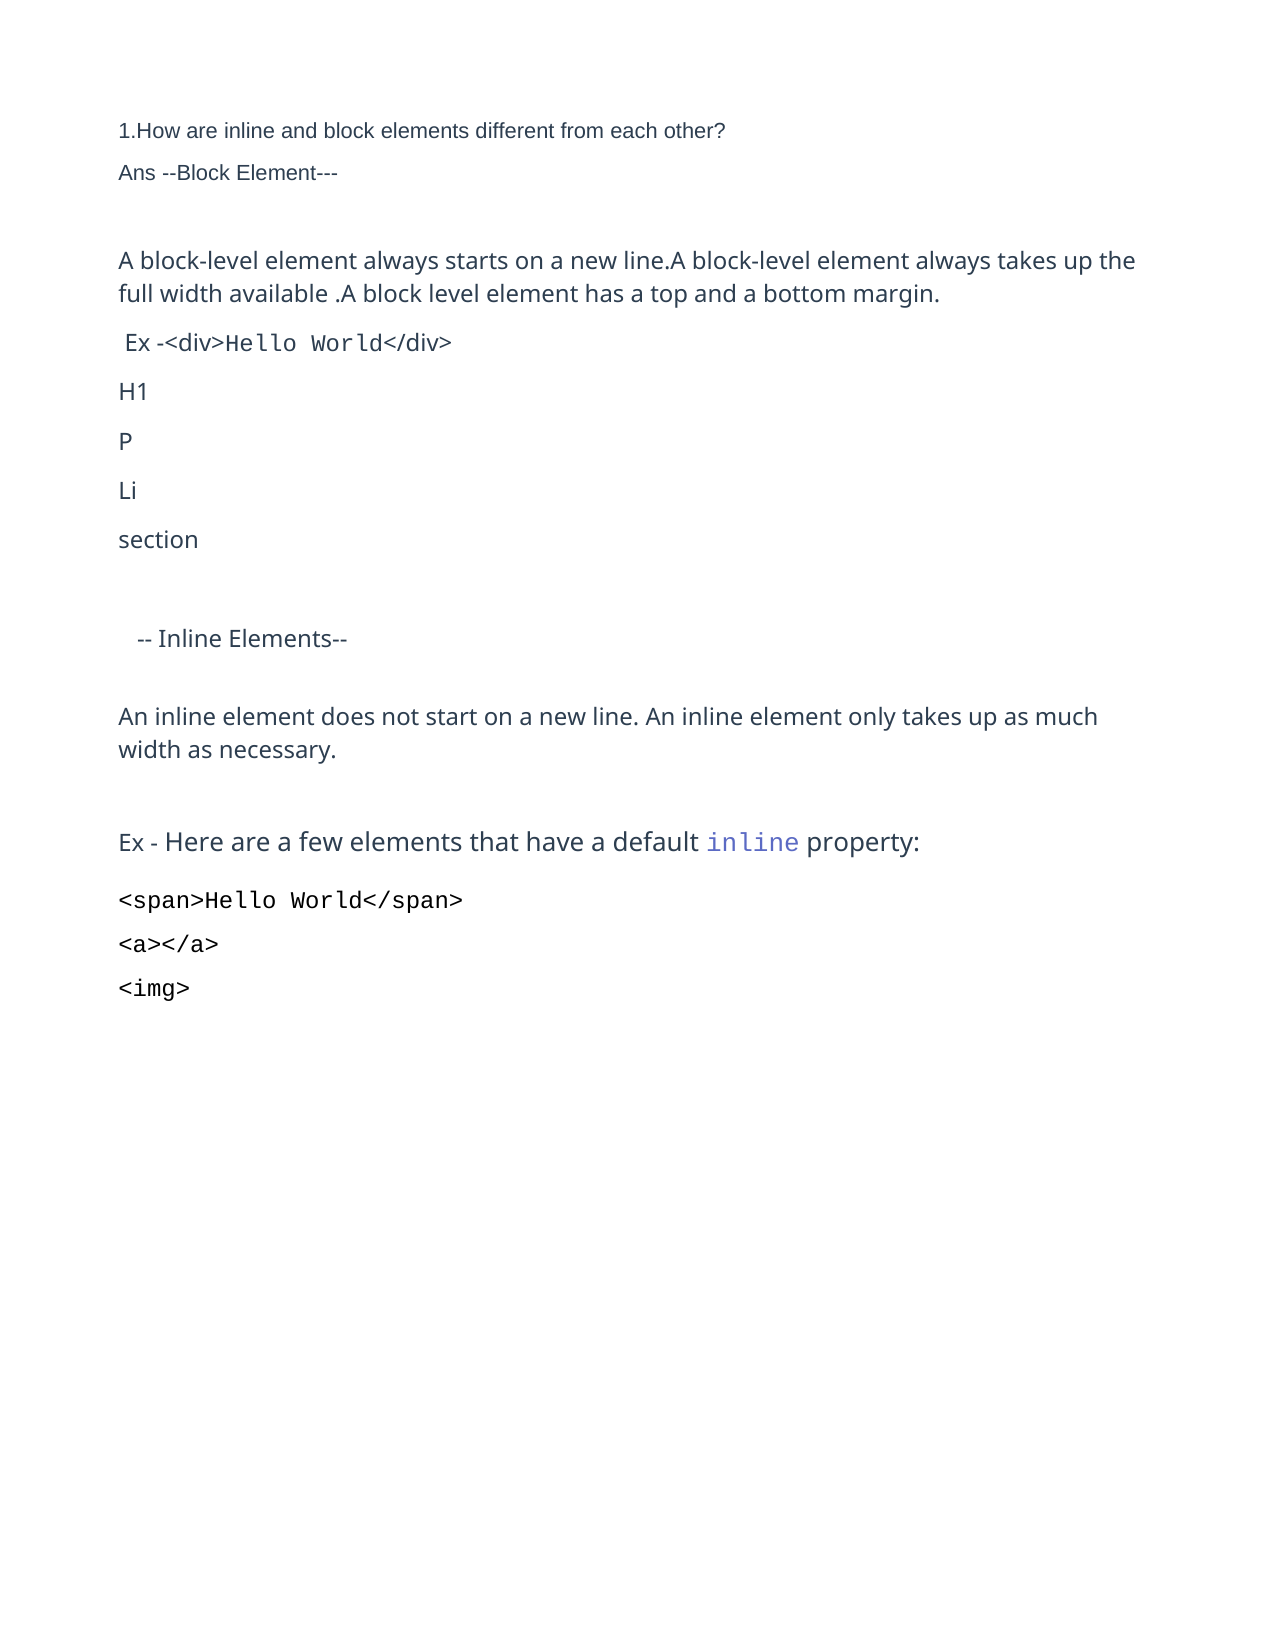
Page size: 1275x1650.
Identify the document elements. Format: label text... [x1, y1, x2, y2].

text H1 [118, 375, 1157, 408]
text section [118, 523, 1157, 556]
text -- Inline Elements-- [118, 621, 1157, 654]
text Ex -<div>Hello World</div> [118, 326, 1157, 358]
text <img> [118, 976, 1157, 1003]
text Ex - Here are a few elements that have a default inline property: [118, 823, 1157, 859]
text 1.How are inline and block elements different from each other? [118, 118, 1157, 143]
text <span>Hello World</span> [118, 888, 1157, 915]
text P [118, 424, 1157, 457]
text Li [118, 474, 1157, 506]
text An inline element does not start on a new line. An inline element only takes up as much width as necessary. [118, 700, 1157, 765]
text A block-level element always starts on a new line.A block-level element always takes up the full width available .A block level element has a top and a bottom margin. [118, 244, 1157, 309]
text Ans --Block Element--- [118, 160, 1157, 185]
text <a></a> [118, 932, 1157, 959]
